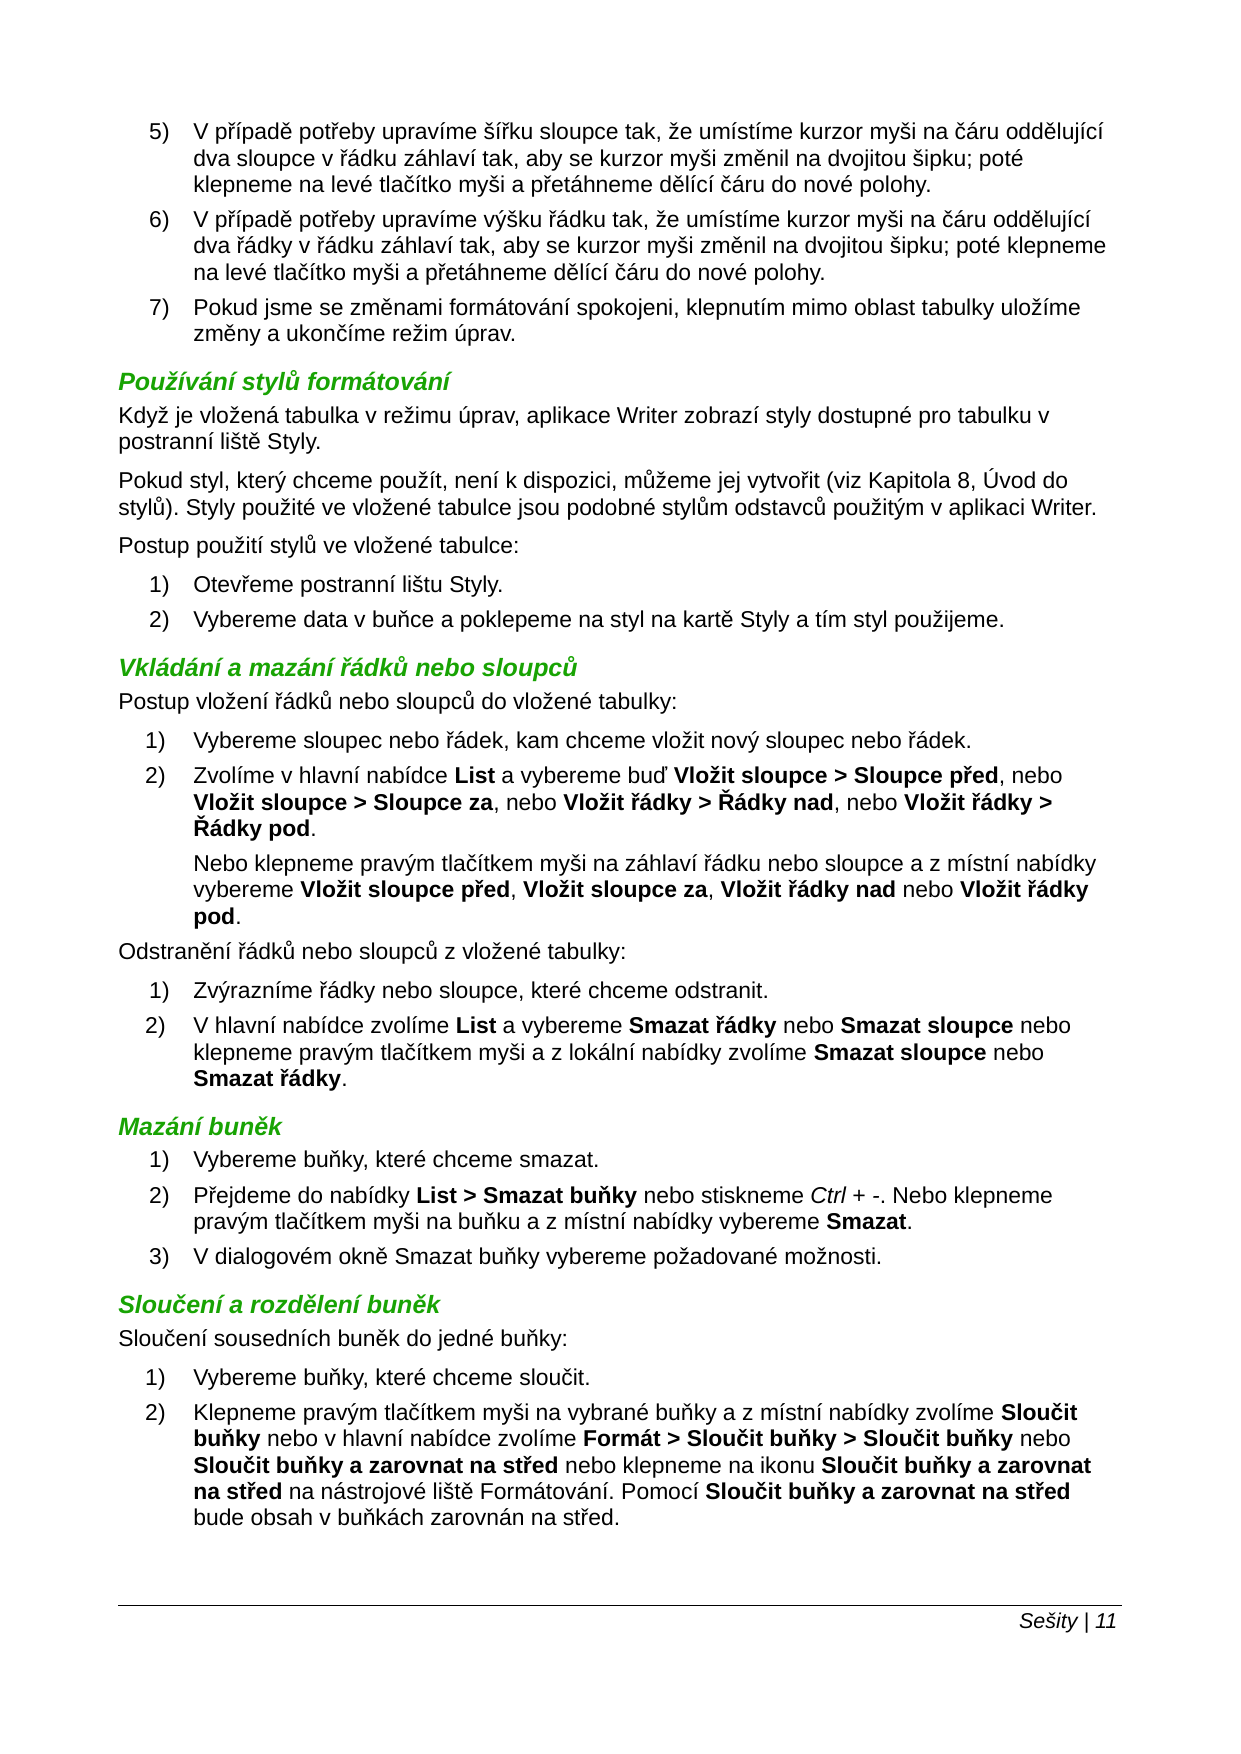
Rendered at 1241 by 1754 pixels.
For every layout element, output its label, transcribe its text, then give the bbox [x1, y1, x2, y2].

text Pokud styl, který chceme použít, není k dispozici, můžeme jej vytvořit (viz Kapitola 8, Úvod do stylů). Styly použité ve vložené tabulce jsou podobné stylům odstavců použitým v aplikaci Writer. [118, 467, 1122, 520]
list Zvolíme v hlavní nabídce List a vybereme buď Vložit sloupce > Sloupce před, nebo Vložit sloupce > Sloupce za, nebo Vložit řádky > Řádky nad, nebo Vložit řádky > Řádky pod. [165, 762, 1122, 841]
subtitle Sloučení a rozdělení buněk [118, 1290, 1122, 1319]
list Nebo klepneme pravým tlačítkem myši na záhlaví řádku nebo sloupce a z místní nabídky vybereme Vložit sloupce před, Vložit sloupce za, Vložit řádky nad nebo Vložit řádky pod. [165, 850, 1122, 929]
list Odstranění řádků nebo sloupců z vložené tabulky: [118, 938, 1122, 964]
list Pokud jsme se změnami formátování spokojeni, klepnutím mimo oblast tabulky uložíme změny a ukončíme režim úprav. [169, 294, 1122, 347]
subtitle Mazání buněk [118, 1112, 1122, 1141]
list V případě potřeby upravíme šířku sloupce tak, že umístíme kurzor myši na čáru oddělující dva sloupce v řádku záhlaví tak, aby se kurzor myši změnil na dvojitou šipku; poté klepneme na levé tlačítko myši a přetáhneme dělící čáru do nové polohy. [169, 118, 1122, 197]
list Přejdeme do nabídky List > Smazat buňky nebo stiskneme Ctrl + -. Nebo klepneme pravým tlačítkem myši na buňku a z místní nabídky vybereme Smazat. [169, 1182, 1122, 1234]
list Vybereme data v buňce a poklepeme na styl na kartě Styly a tím styl použijeme. [169, 606, 1122, 633]
list Postup použití stylů ve vložené tabulce: [118, 532, 1122, 559]
list Zvýrazníme řádky nebo sloupce, které chceme odstranit. [169, 977, 1122, 1003]
subtitle Vkládání a mazání řádků nebo sloupců [118, 653, 1122, 682]
list Otevřeme postranní lištu Styly. [169, 571, 1122, 598]
list Vybereme sloupec nebo řádek, kam chceme vložit nový sloupec nebo řádek. [165, 727, 1122, 753]
list Klepneme pravým tlačítkem myši na vybrané buňky a z místní nabídky zvolíme Sloučit buňky nebo v hlavní nabídce zvolíme Formát > Sloučit buňky > Sloučit buňky nebo Sloučit buňky a zarovnat na střed nebo klepneme na ikonu Sloučit buňky a zarovnat na střed na nástrojové liště Formátování. Pomocí Sloučit buňky a zarovnat na střed bude obsah v buňkách zarovnán na střed. [165, 1399, 1122, 1531]
list Vybereme buňky, které chceme smazat. [169, 1146, 1122, 1173]
list Vybereme buňky, které chceme sloučit. [165, 1364, 1122, 1390]
list V dialogovém okně Smazat buňky vybereme požadované možnosti. [169, 1243, 1122, 1269]
text Když je vložená tabulka v režimu úprav, aplikace Writer zobrazí styly dostupné pro tabulku v postranní liště Styly. [118, 402, 1122, 455]
subtitle Používání stylů formátování [118, 367, 1122, 396]
list V hlavní nabídce zvolíme List a vybereme Smazat řádky nebo Smazat sloupce nebo klepneme pravým tlačítkem myši a z lokální nabídky zvolíme Smazat sloupce nebo Smazat řádky. [165, 1012, 1122, 1091]
list V případě potřeby upravíme výšku řádku tak, že umístíme kurzor myši na čáru oddělující dva řádky v řádku záhlaví tak, aby se kurzor myši změnil na dvojitou šipku; poté klepneme na levé tlačítko myši a přetáhneme dělící čáru do nové polohy. [169, 206, 1122, 285]
list Sloučení sousedních buněk do jedné buňky: [118, 1325, 1122, 1351]
list Postup vložení řádků nebo sloupců do vložené tabulky: [118, 688, 1122, 714]
